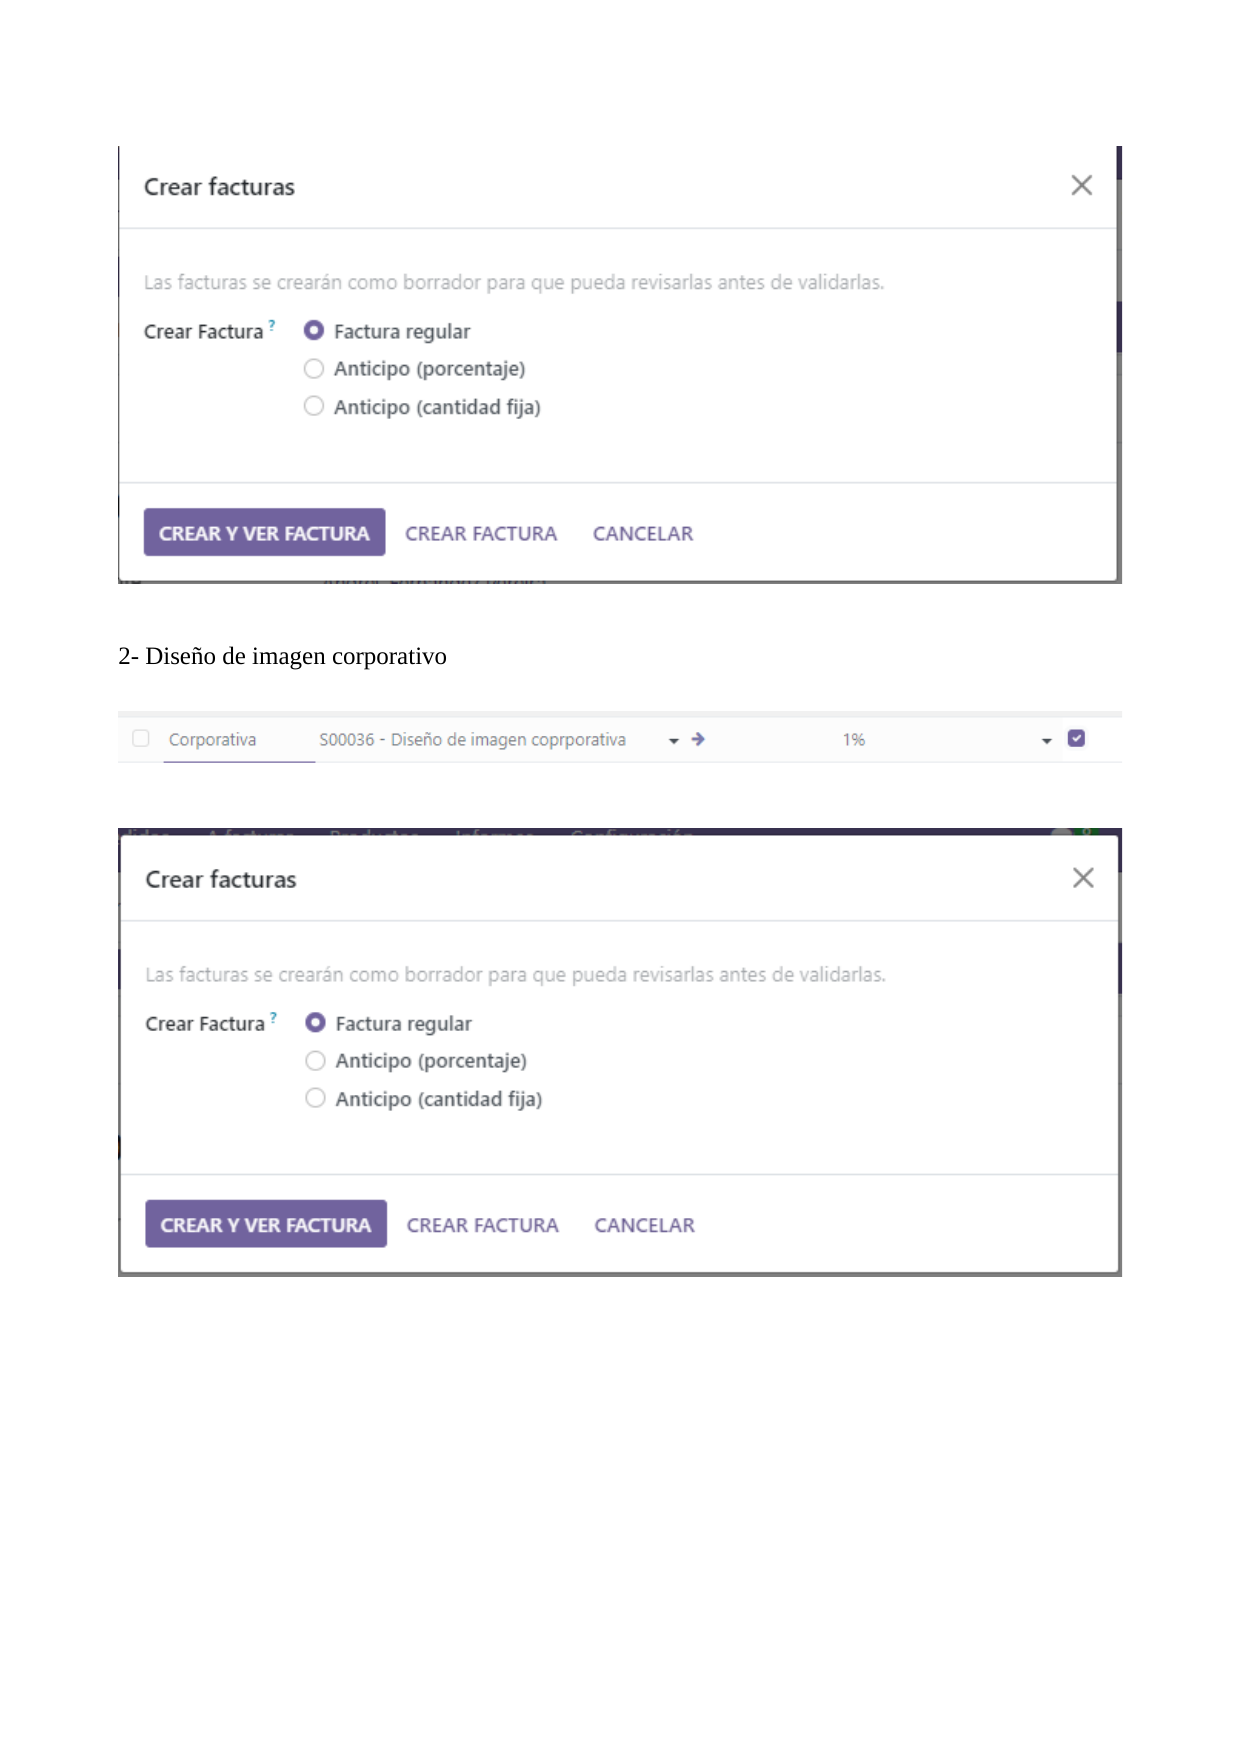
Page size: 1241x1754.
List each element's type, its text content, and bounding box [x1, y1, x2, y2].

picture [118, 711, 1123, 771]
picture [118, 146, 1123, 584]
picture [118, 828, 1123, 1277]
text 2- Diseño de imagen corporativo [118, 641, 1122, 670]
